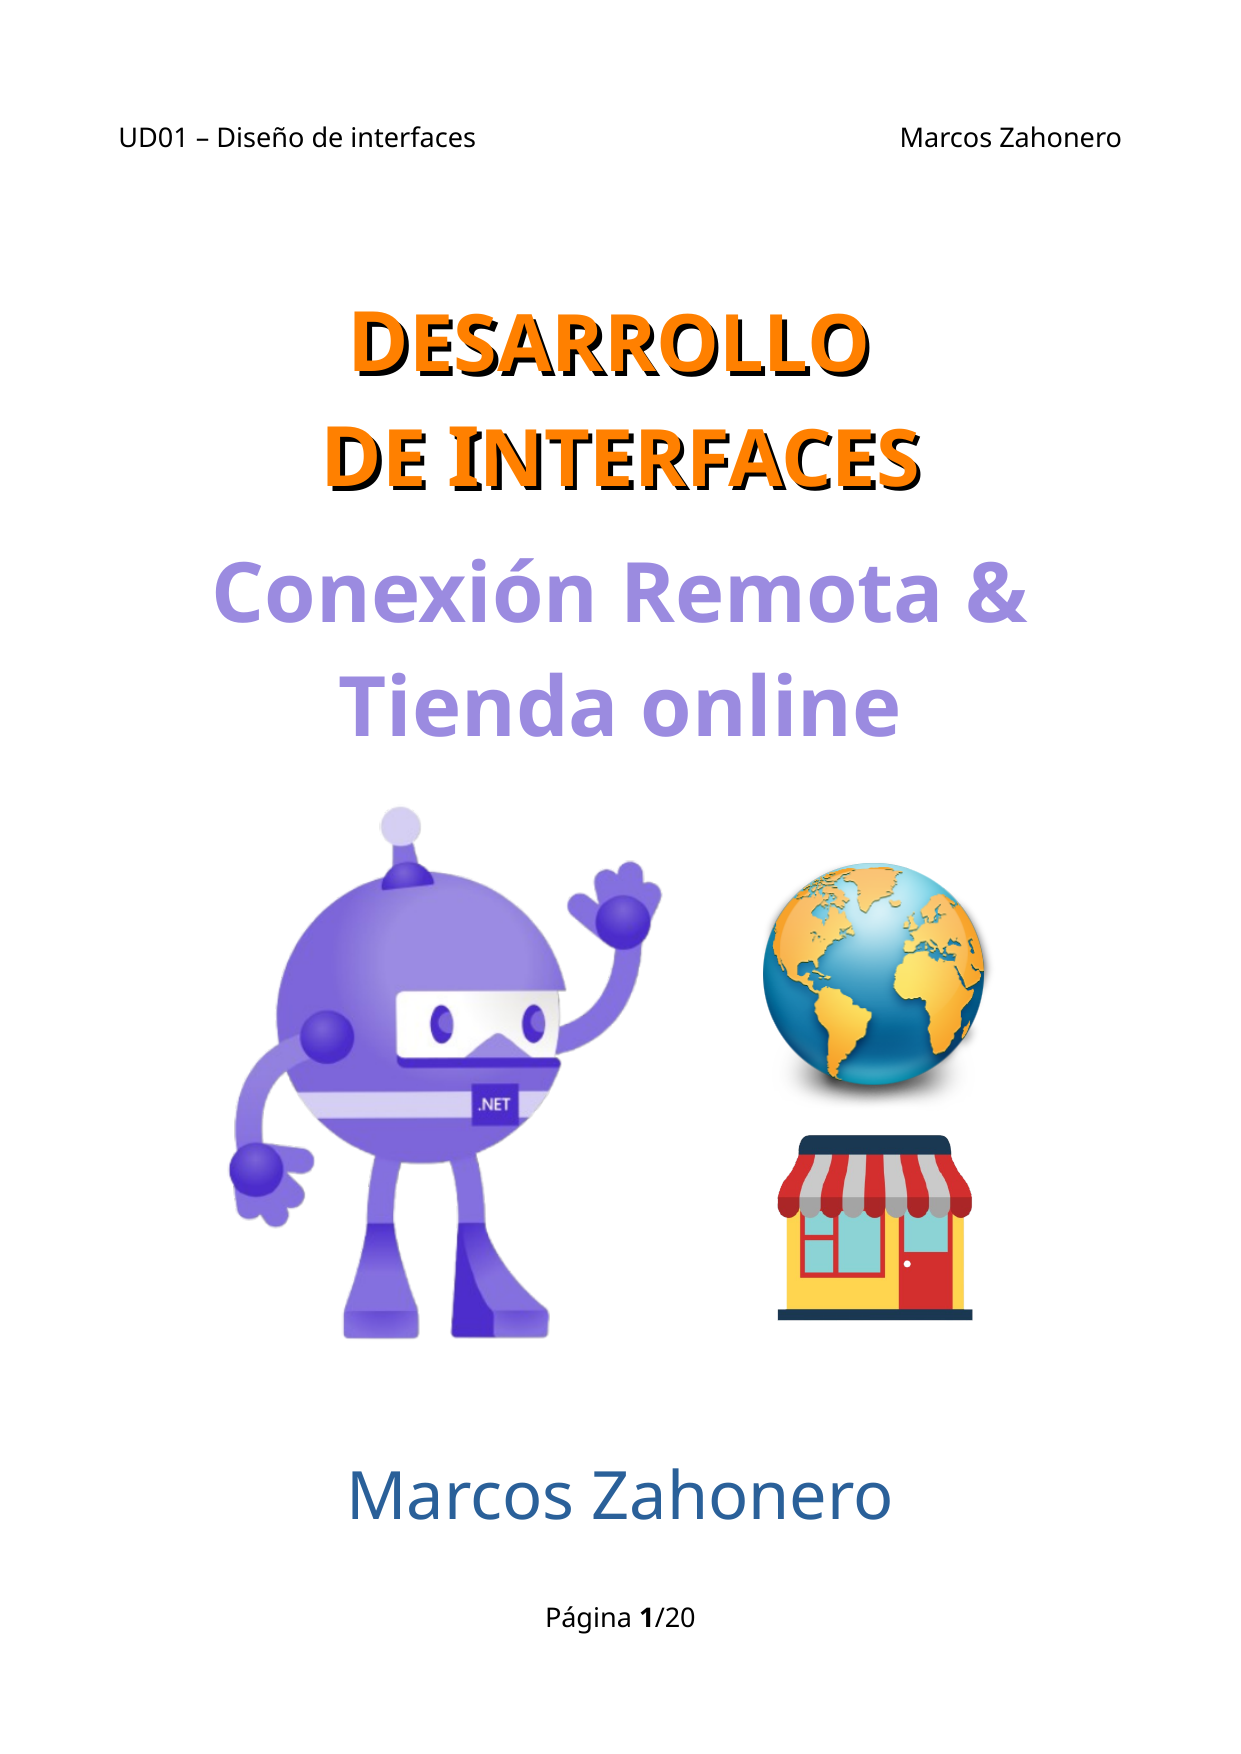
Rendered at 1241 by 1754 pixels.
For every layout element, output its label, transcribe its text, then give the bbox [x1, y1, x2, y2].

picture [745, 856, 1005, 1357]
text Marcos Zahonero [118, 1448, 1122, 1539]
text DE INTERFACES [118, 397, 1122, 511]
text Conexión Remota & [118, 534, 1122, 647]
text Tienda online [118, 647, 1122, 761]
text DESARROLLO [118, 278, 1122, 397]
picture [221, 804, 666, 1343]
